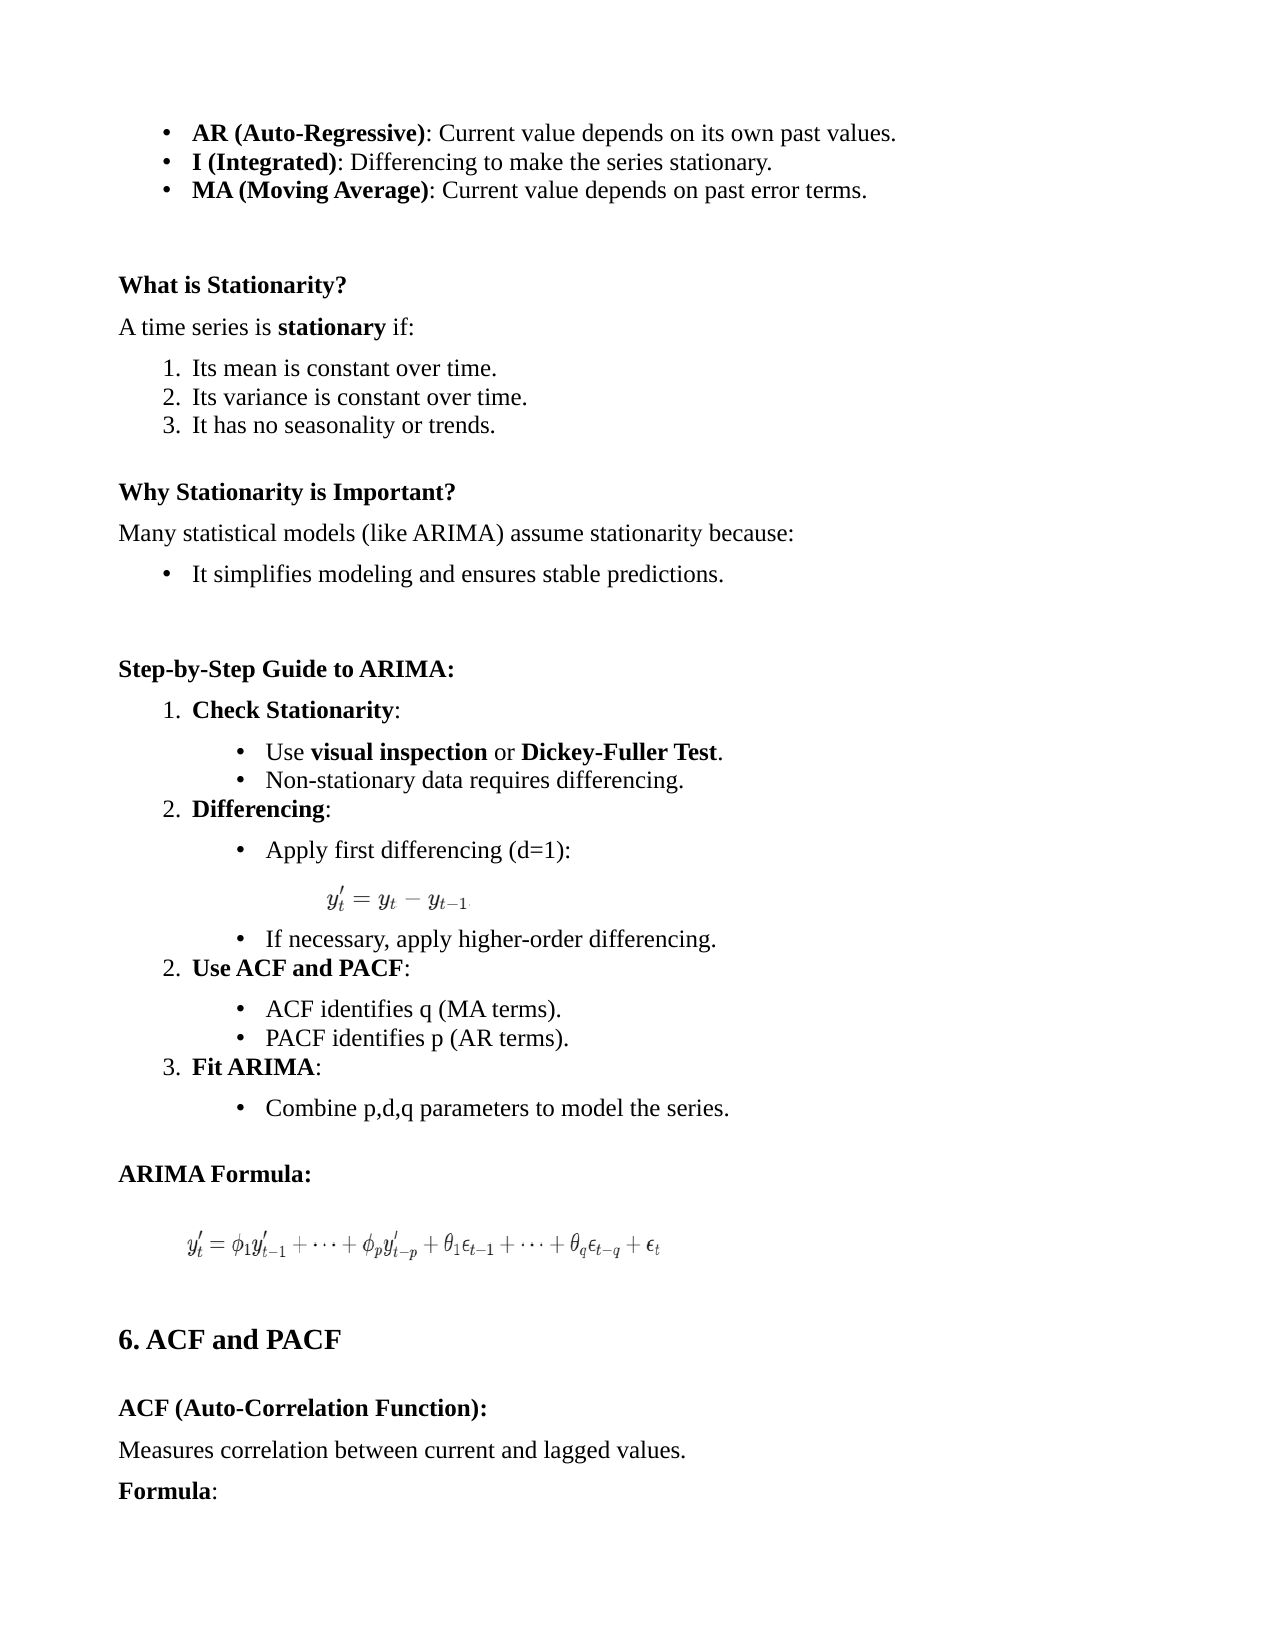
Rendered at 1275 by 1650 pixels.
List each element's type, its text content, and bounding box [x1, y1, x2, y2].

subtitle ARIMA Formula: [118, 1159, 1157, 1188]
text Measures correlation between current and lagged values. [118, 1435, 1157, 1463]
list Differencing: [162, 794, 1157, 823]
list Its mean is constant over time. [162, 353, 1157, 382]
list Use ACF and PACF: [162, 953, 1157, 982]
list Fit ARIMA: [162, 1052, 1157, 1080]
text A time series is stationary if: [118, 312, 1157, 341]
list MA (Moving Average): Current value depends on past error terms. [162, 176, 1157, 204]
text Many statistical models (like ARIMA) assume stationarity because: [118, 518, 1157, 547]
list I (Integrated): Differencing to make the series stationary. [162, 147, 1157, 176]
subtitle 6. ACF and PACF [118, 1322, 1157, 1356]
subtitle ACF (Auto-Correlation Function): [118, 1393, 1157, 1422]
list Apply first differencing (d=1): [236, 836, 1157, 864]
picture [315, 870, 478, 924]
list AR (Auto-Regressive): Current value depends on its own past values. [162, 118, 1157, 147]
text Formula: [118, 1476, 1157, 1505]
list Non-stationary data requires differencing. [236, 766, 1157, 794]
list If necessary, apply higher-order differencing. [236, 864, 1157, 953]
list ACF identifies q (MA terms). [236, 994, 1157, 1023]
list It has no seasonality or trends. [162, 411, 1157, 439]
subtitle Why Stationarity is Important? [118, 477, 1157, 506]
list Its variance is constant over time. [162, 382, 1157, 411]
subtitle What is Stationarity? [118, 271, 1157, 299]
list PACF identifies p (AR terms). [236, 1023, 1157, 1052]
list It simplifies modeling and ensures stable predictions. [162, 559, 1157, 588]
list Check Stationarity: [162, 696, 1157, 724]
list Combine p,d,q parameters to model the series. [236, 1093, 1157, 1122]
picture [179, 1218, 675, 1269]
subtitle Step-by-Step Guide to ARIMA: [118, 654, 1157, 683]
list Use visual inspection or Dickey-Fuller Test. [236, 737, 1157, 766]
